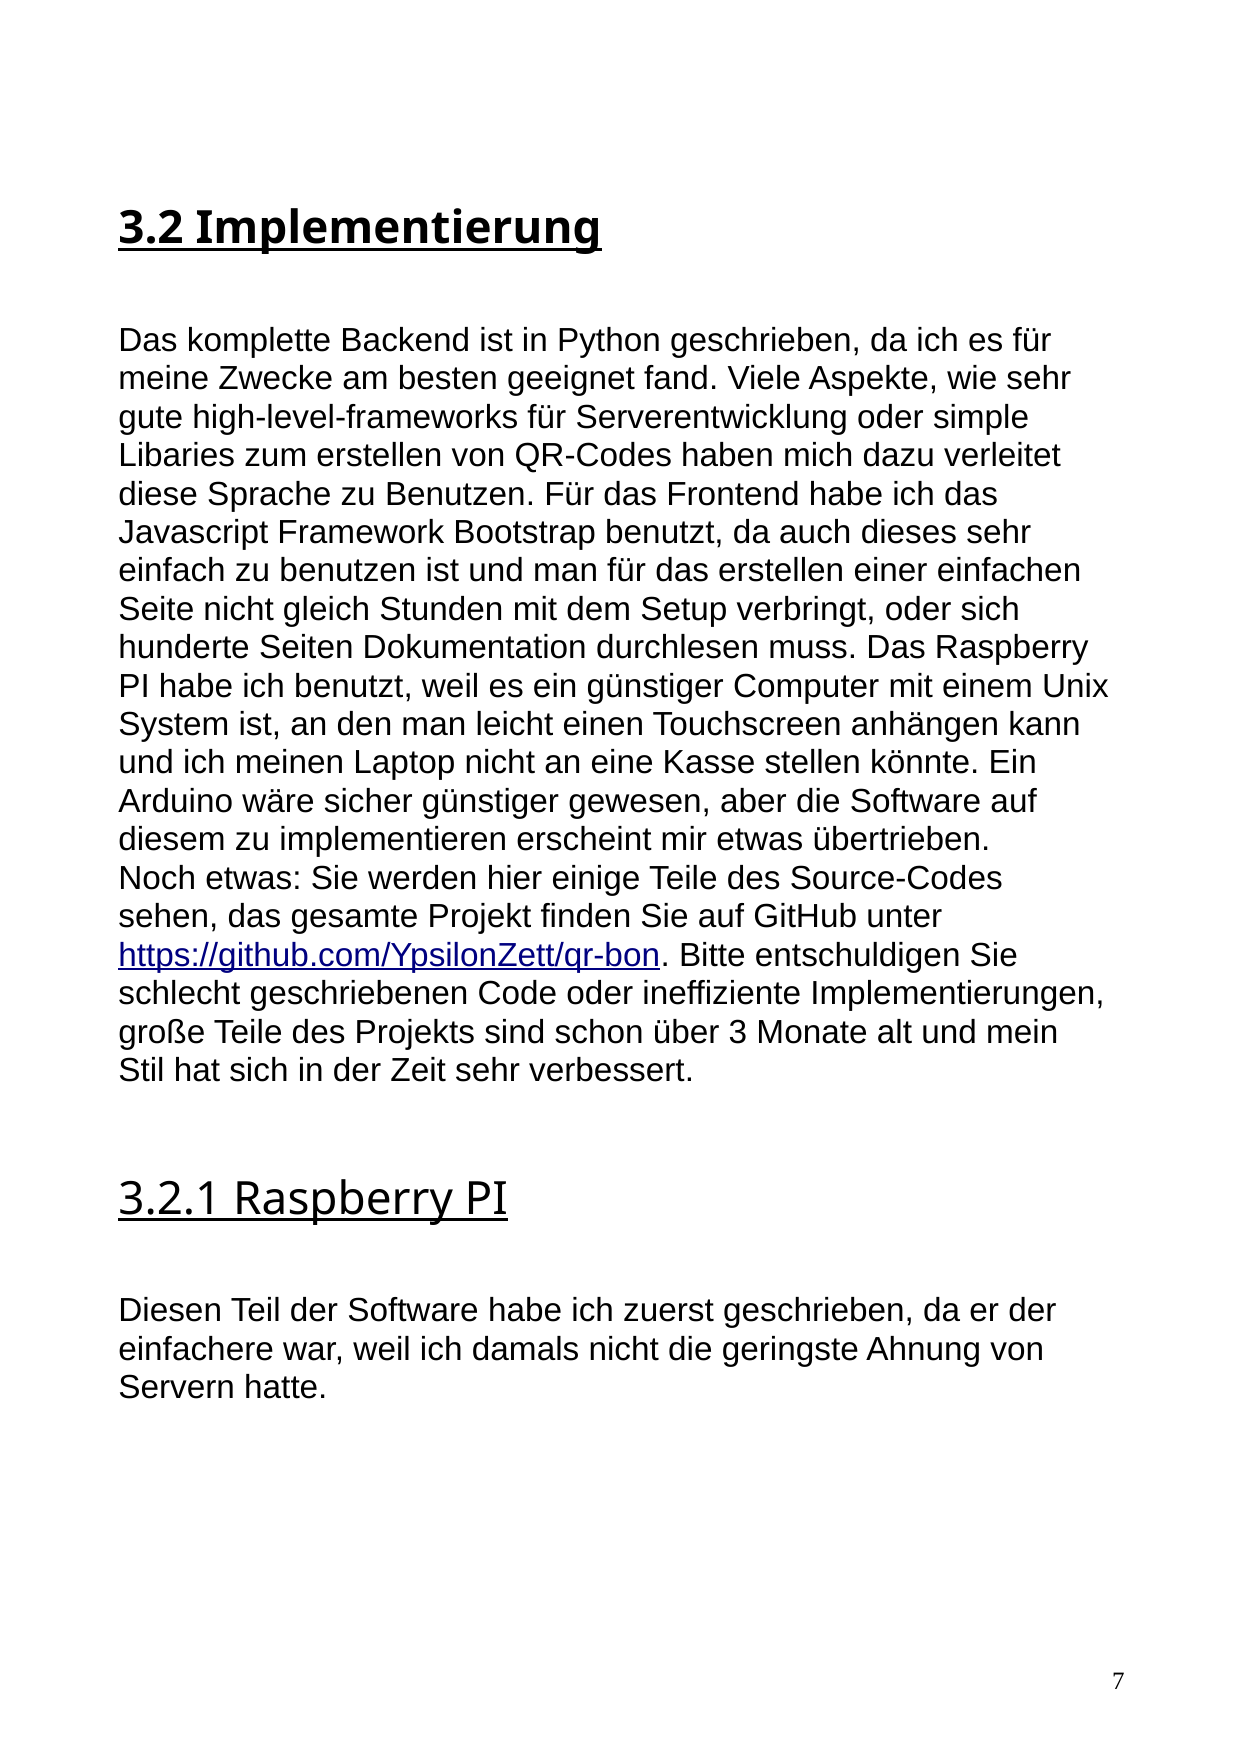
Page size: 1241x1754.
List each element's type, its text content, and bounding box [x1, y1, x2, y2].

text Das komplette Backend ist in Python geschrieben, da ich es für meine Zwecke am besten geeignet fand. Viele Aspekte, wie sehr gute high-level-frameworks für Serverentwicklung oder simple Libaries zum erstellen von QR-Codes haben mich dazu verleitet diese Sprache zu Benutzen. Für das Frontend habe ich das Javascript Framework Bootstrap benutzt, da auch dieses sehr einfach zu benutzen ist und man für das erstellen einer einfachen Seite nicht gleich Stunden mit dem Setup verbringt, oder sich hunderte Seiten Dokumentation durchlesen muss. Das Raspberry PI habe ich benutzt, weil es ein günstiger Computer mit einem Unix System ist, an den man leicht einen Touchscreen anhängen kann und ich meinen Laptop nicht an eine Kasse stellen könnte. Ein Arduino wäre sicher günstiger gewesen, aber die Software auf diesem zu implementieren erscheint mir etwas übertrieben. [118, 320, 1112, 858]
text 3.2.1 Raspberry PI [118, 1165, 1112, 1228]
text Noch etwas: Sie werden hier einige Teile des Source-Codes sehen, das gesamte Projekt finden Sie auf GitHub unter https://github.com/YpsilonZett/qr-bon. Bitte entschuldigen Sie schlecht geschriebenen Code oder ineffiziente Implementierungen, große Teile des Projekts sind schon über 3 Monate alt und mein Stil hat sich in der Zeit sehr verbessert. [118, 858, 1112, 1088]
text Diesen Teil der Software habe ich zuerst geschrieben, da er der einfachere war, weil ich damals nicht die geringste Ahnung von Servern hatte. [118, 1290, 1112, 1406]
list 3.2 Implementierung [118, 195, 1112, 257]
